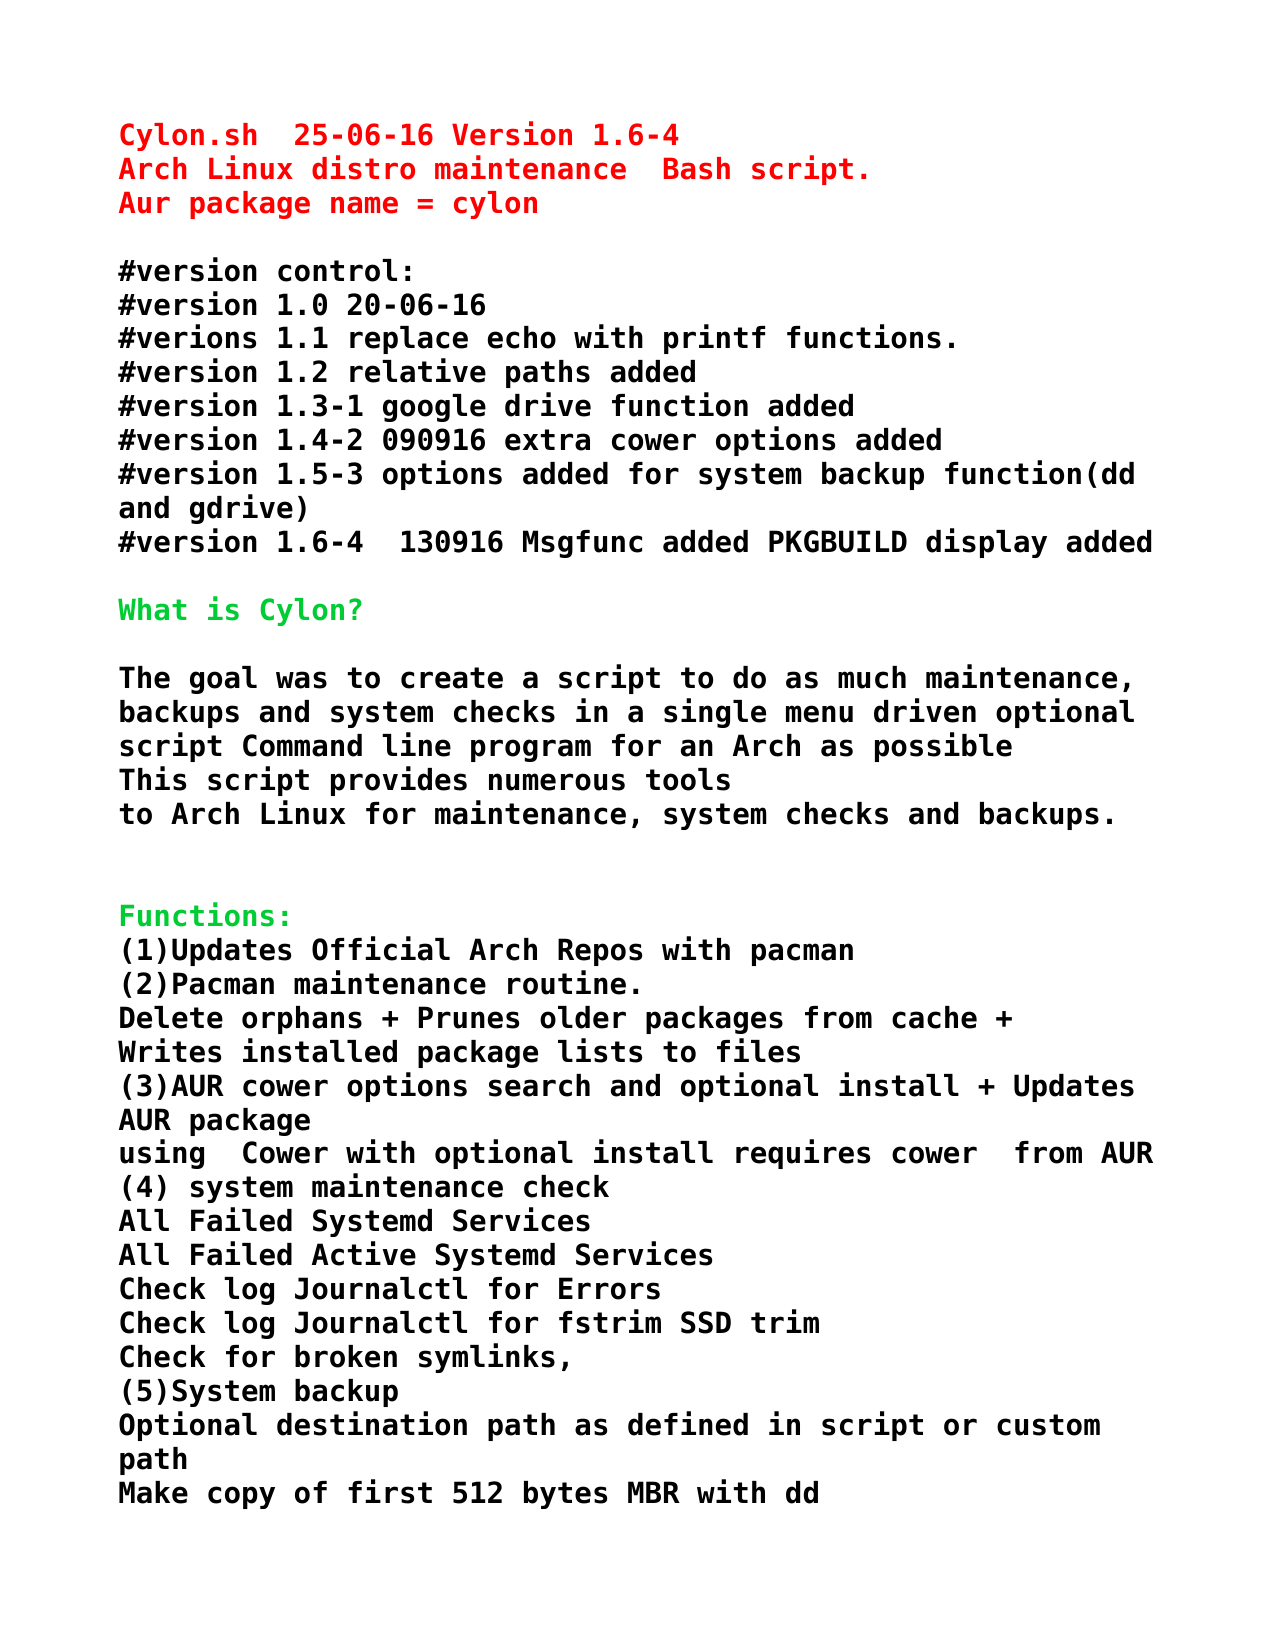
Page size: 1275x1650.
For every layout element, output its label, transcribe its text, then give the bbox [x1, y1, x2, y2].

text Make copy of first 512 bytes MBR with dd [118, 1476, 1157, 1510]
text This script provides numerous tools [118, 763, 1157, 797]
text (4) system maintenance check [118, 1171, 1157, 1205]
text Functions: [118, 899, 1157, 933]
text backups and system checks in a single menu driven optional script Command line program for an Arch as possible [118, 695, 1157, 763]
text The goal was to create a script to do as much maintenance, [118, 661, 1157, 695]
text (1)Updates Official Arch Repos with pacman [118, 933, 1157, 967]
text #version 1.5-3 options added for system backup function(dd and gdrive) [118, 458, 1157, 526]
text #version control: [118, 254, 1157, 288]
text #version 1.2 relative paths added [118, 356, 1157, 390]
text Check for broken symlinks, [118, 1341, 1157, 1374]
text Check log Journalctl for fstrim SSD trim [118, 1307, 1157, 1341]
text #version 1.3-1 google drive function added [118, 390, 1157, 424]
text What is Cylon? [118, 593, 1157, 627]
text Optional destination path as defined in script or custom path [118, 1408, 1157, 1476]
text All Failed Systemd Services [118, 1205, 1157, 1239]
text All Failed Active Systemd Services [118, 1239, 1157, 1273]
text #version 1.0 20-06-16 [118, 288, 1157, 322]
text #verions 1.1 replace echo with printf functions. [118, 322, 1157, 356]
text Writes installed package lists to files [118, 1035, 1157, 1069]
text Arch Linux distro maintenance Bash script. [118, 152, 1157, 186]
text #version 1.6-4 130916 Msgfunc added PKGBUILD display added [118, 526, 1157, 559]
text (2)Pacman maintenance routine. [118, 967, 1157, 1001]
text #version 1.4-2 090916 extra cower options added [118, 424, 1157, 458]
text (3)AUR cower options search and optional install + Updates AUR package [118, 1069, 1157, 1137]
text Check log Journalctl for Errors [118, 1273, 1157, 1307]
text Cylon.sh 25-06-16 Version 1.6-4 [118, 118, 1157, 152]
text Delete orphans + Prunes older packages from cache + [118, 1001, 1157, 1035]
text using Cower with optional install requires cower from AUR [118, 1137, 1157, 1171]
text to Arch Linux for maintenance, system checks and backups. [118, 797, 1157, 831]
text Aur package name = cylon [118, 186, 1157, 220]
text (5)System backup [118, 1374, 1157, 1408]
